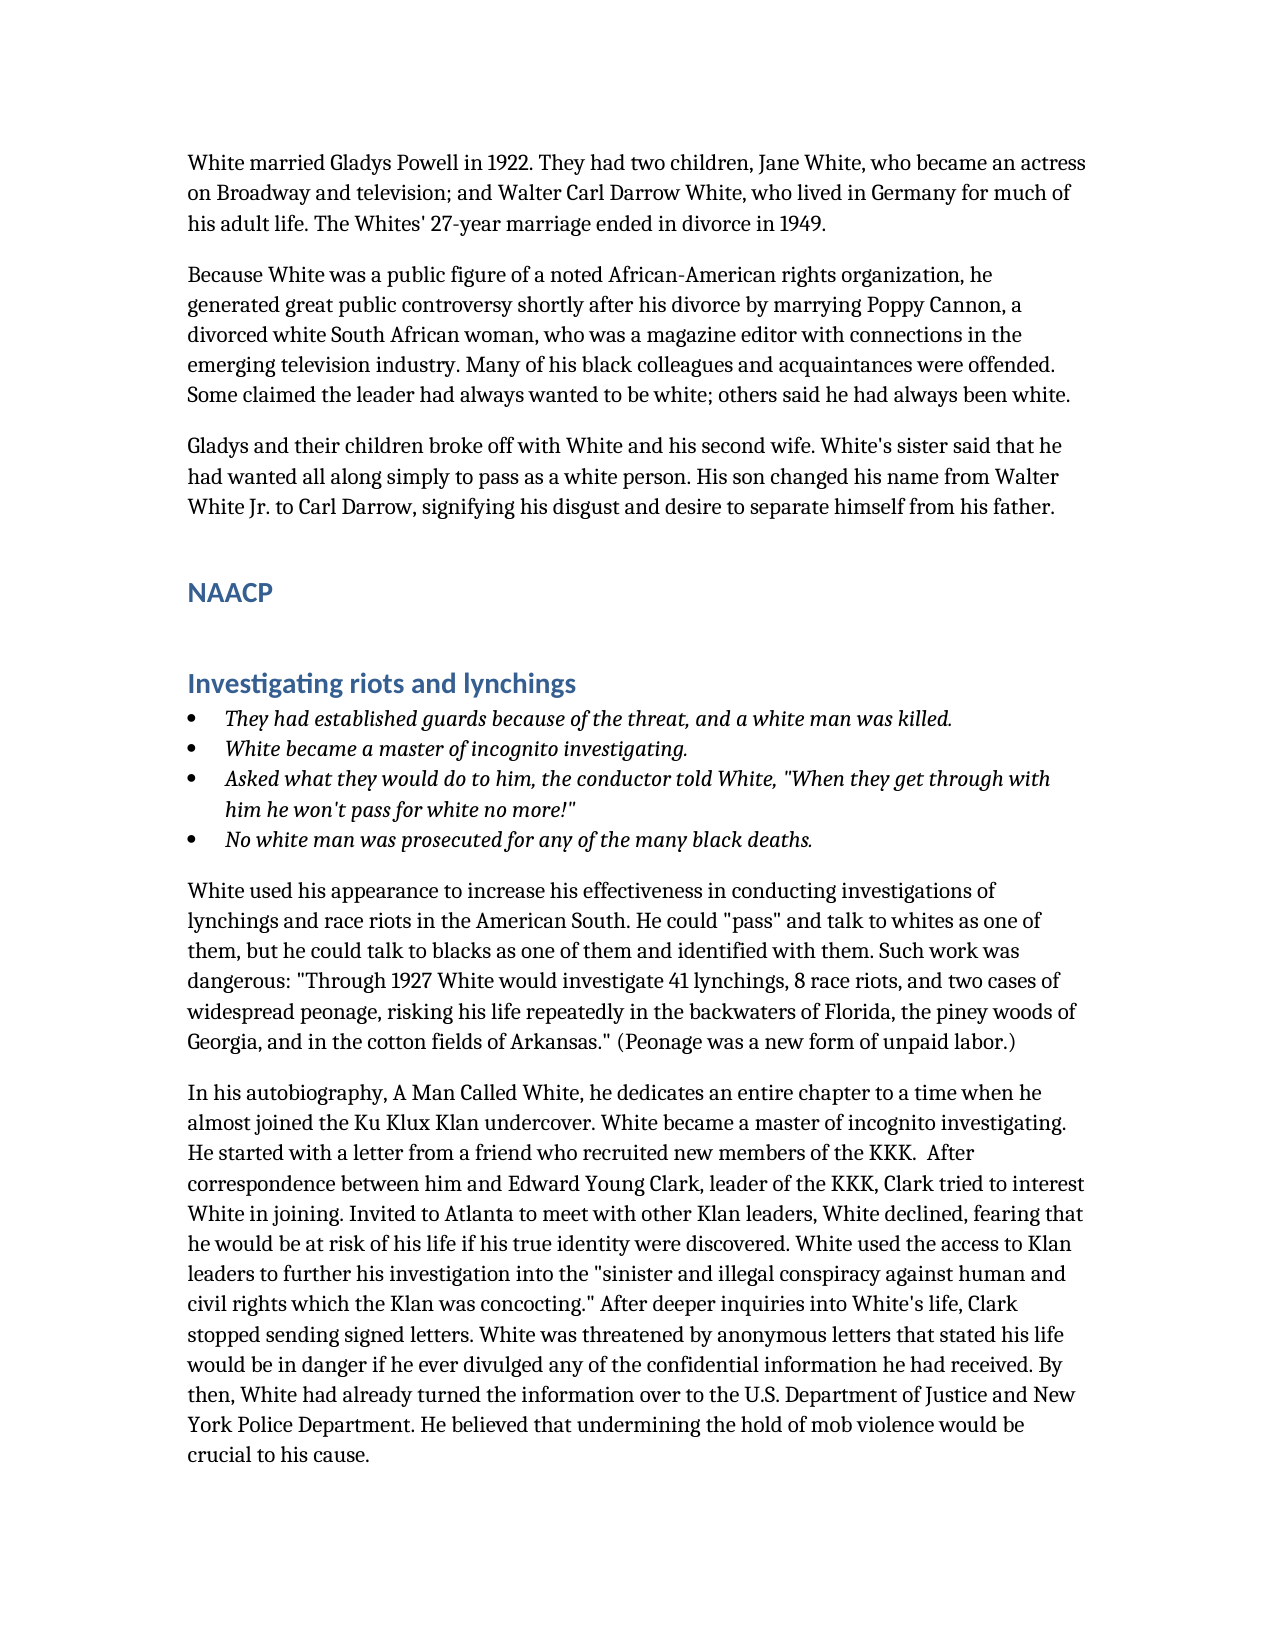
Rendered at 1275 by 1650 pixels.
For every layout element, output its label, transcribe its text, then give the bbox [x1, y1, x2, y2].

list Asked what they would do to him, the conductor told White, "When they get through with him he won't pass for white no more!" [187, 766, 1087, 823]
list White became a master of incognito investigating. [187, 736, 1087, 762]
subtitle NAACP [187, 574, 1087, 609]
subtitle Investigating riots and lynchings [187, 665, 1087, 701]
text Because White was a public figure of a noted African-American rights organization, he generated great public controversy shortly after his divorce by marrying Poppy Cannon, a divorced white South African woman, who was a magazine editor with connections in the emerging television industry. Many of his black colleagues and acquaintances were offended. Some claimed the leader had always wanted to be white; others said he had always been white. [187, 261, 1087, 409]
text Gladys and their children broke off with White and his second wife. White's sister said that he had wanted all along simply to pass as a white person. His son changed his name from Walter White Jr. to Carl Darrow, signifying his disgust and desire to separate himself from his father. [187, 433, 1087, 520]
list No white man was prosecuted for any of the many black deaths. [187, 827, 1087, 853]
list They had established guards because of the threat, and a white man was killed. [187, 706, 1087, 732]
text White married Gladys Powell in 1922. They had two children, Jane White, who became an actress on Broadway and television; and Walter Carl Darrow White, who lived in Germany for much of his adult life. The Whites' 27-year marriage ended in divorce in 1949. [187, 150, 1087, 237]
text In his autobiography, A Man Called White, he dedicates an entire chapter to a time when he almost joined the Ku Klux Klan undercover. White became a master of incognito investigating. He started with a letter from a friend who recruited new members of the KKK. After correspondence between him and Edward Young Clark, leader of the KKK, Clark tried to interest White in joining. Invited to Atlanta to meet with other Klan leaders, White declined, fearing that he would be at risk of his life if his true identity were discovered. White used the access to Klan leaders to further his investigation into the "sinister and illegal conspiracy against human and civil rights which the Klan was concocting." After deeper inquiries into White's life, Clark stopped sending signed letters. White was threatened by anonymous letters that stated his life would be in danger if he ever divulged any of the confidential information he had received. By then, White had already turned the information over to the U.S. Department of Justice and New York Police Department. He believed that undermining the hold of mob violence would be crucial to his cause. [187, 1080, 1087, 1469]
text White used his appearance to increase his effectiveness in conducting investigations of lynchings and race riots in the American South. He could "pass" and talk to whites as one of them, but he could talk to blacks as one of them and identified with them. Such work was dangerous: "Through 1927 White would investigate 41 lynchings, 8 race riots, and two cases of widespread peonage, risking his life repeatedly in the backwaters of Florida, the piney woods of Georgia, and in the cotton fields of Arkansas." (Peonage was a new form of unpaid labor.) [187, 878, 1087, 1055]
